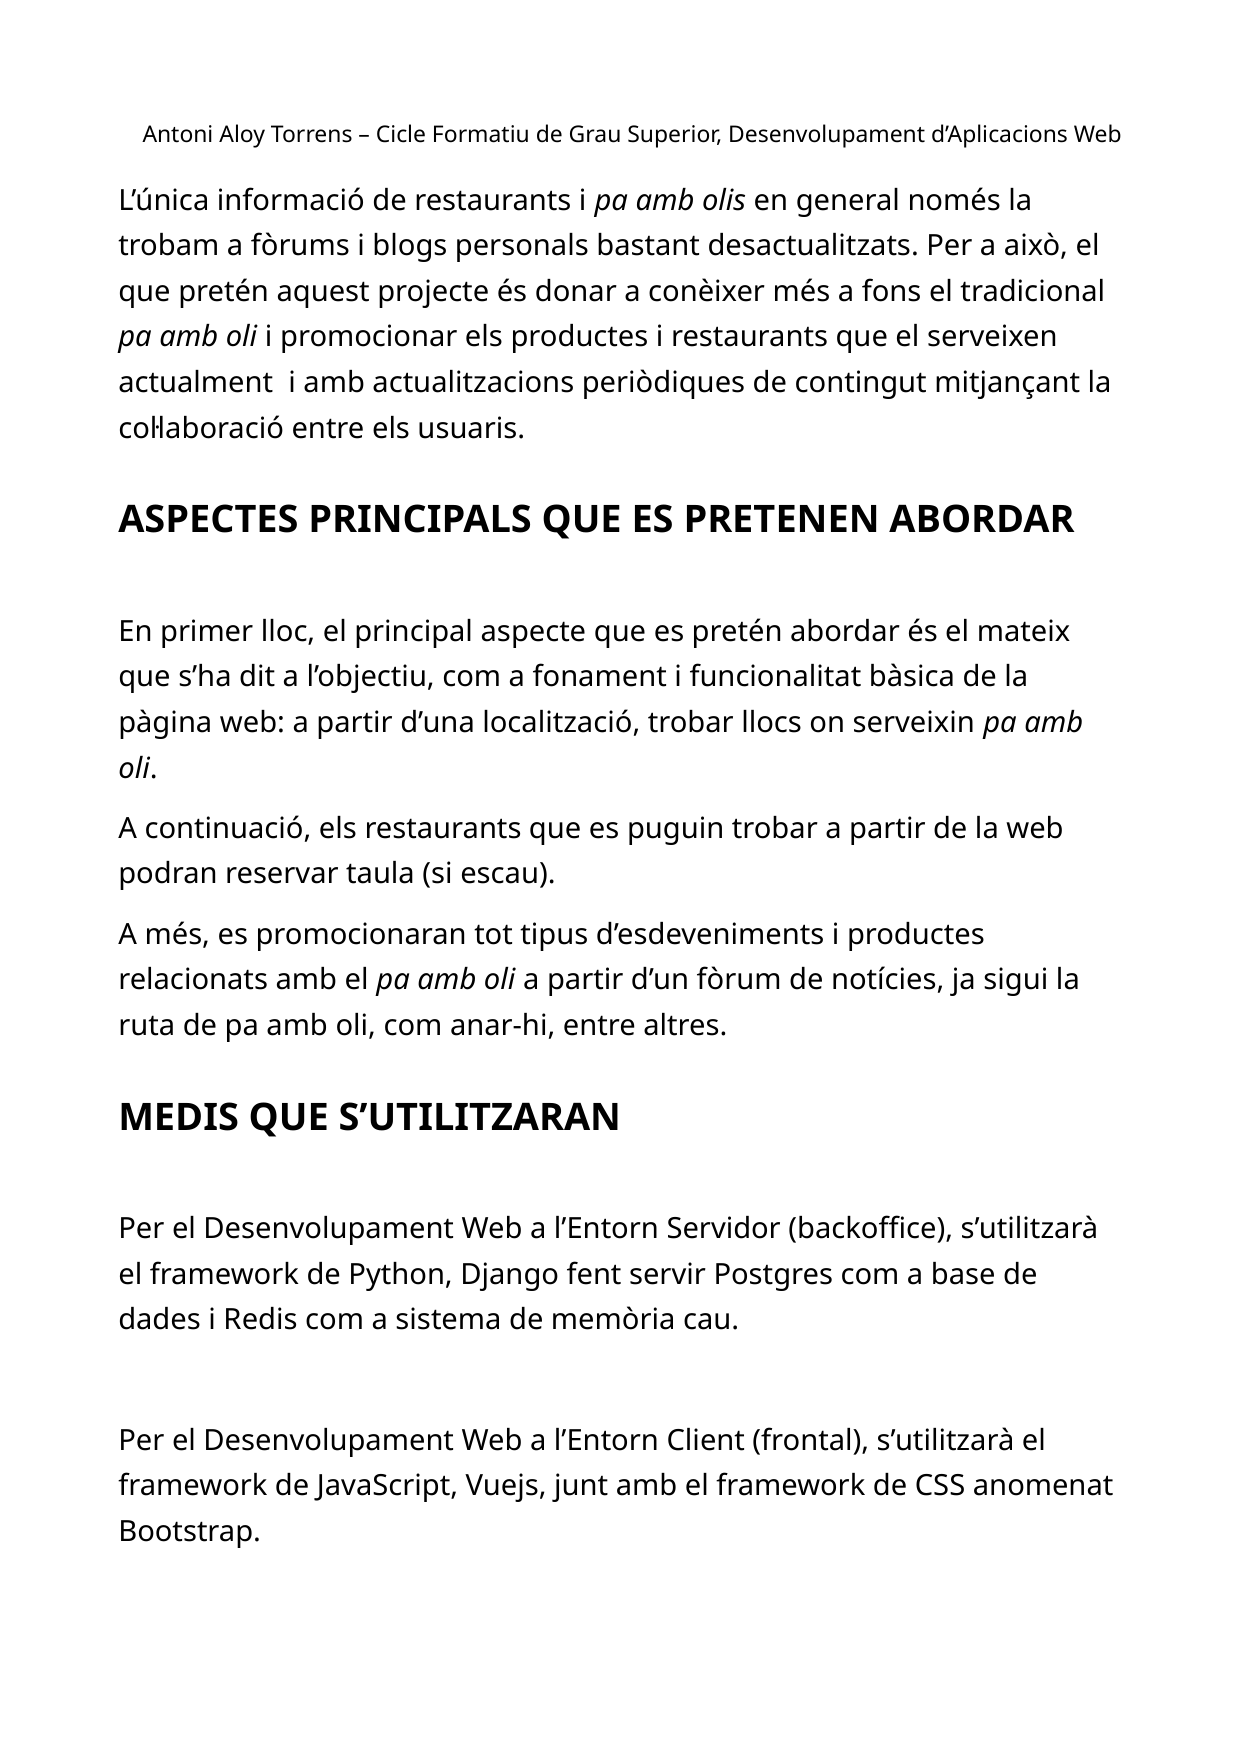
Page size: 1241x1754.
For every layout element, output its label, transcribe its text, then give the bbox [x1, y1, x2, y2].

text A més, es promocionaran tot tipus d’esdeveniments i productes relacionats amb el pa amb oli a partir d’un fòrum de notícies, ja sigui la ruta de pa amb oli, com anar-hi, entre altres. [118, 913, 1122, 1044]
text En primer lloc, el principal aspecte que es pretén abordar és el mateix que s’ha dit a l’objectiu, com a fonament i funcionalitat bàsica de la pàgina web: a partir d’una localització, trobar llocs on serveixin pa amb oli. [118, 610, 1122, 787]
subtitle MEDIS QUE S’UTILITZARAN [118, 1089, 1122, 1141]
subtitle ASPECTES PRINCIPALS QUE ES PRETENEN ABORDAR [118, 492, 1122, 544]
text L’única informació de restaurants i pa amb olis en general només la trobam a fòrums i blogs personals bastant desactualitzats. Per a això, el que pretén aquest projecte és donar a conèixer més a fons el tradicional pa amb oli i promocionar els productes i restaurants que el serveixen actualment i amb actualitzacions periòdiques de contingut mitjançant la col·laboració entre els usuaris. [118, 179, 1122, 447]
text Per el Desenvolupament Web a l’Entorn Servidor (backoffice), s’utilitzarà el framework de Python, Django fent servir Postgres com a base de dades i Redis com a sistema de memòria cau. [118, 1207, 1122, 1338]
text A continuació, els restaurants que es puguin trobar a partir de la web podran reservar taula (si escau). [118, 807, 1122, 892]
text Per el Desenvolupament Web a l’Entorn Client (frontal), s’utilitzarà el framework de JavaScript, Vuejs, junt amb el framework de CSS anomenat Bootstrap. [118, 1419, 1122, 1550]
